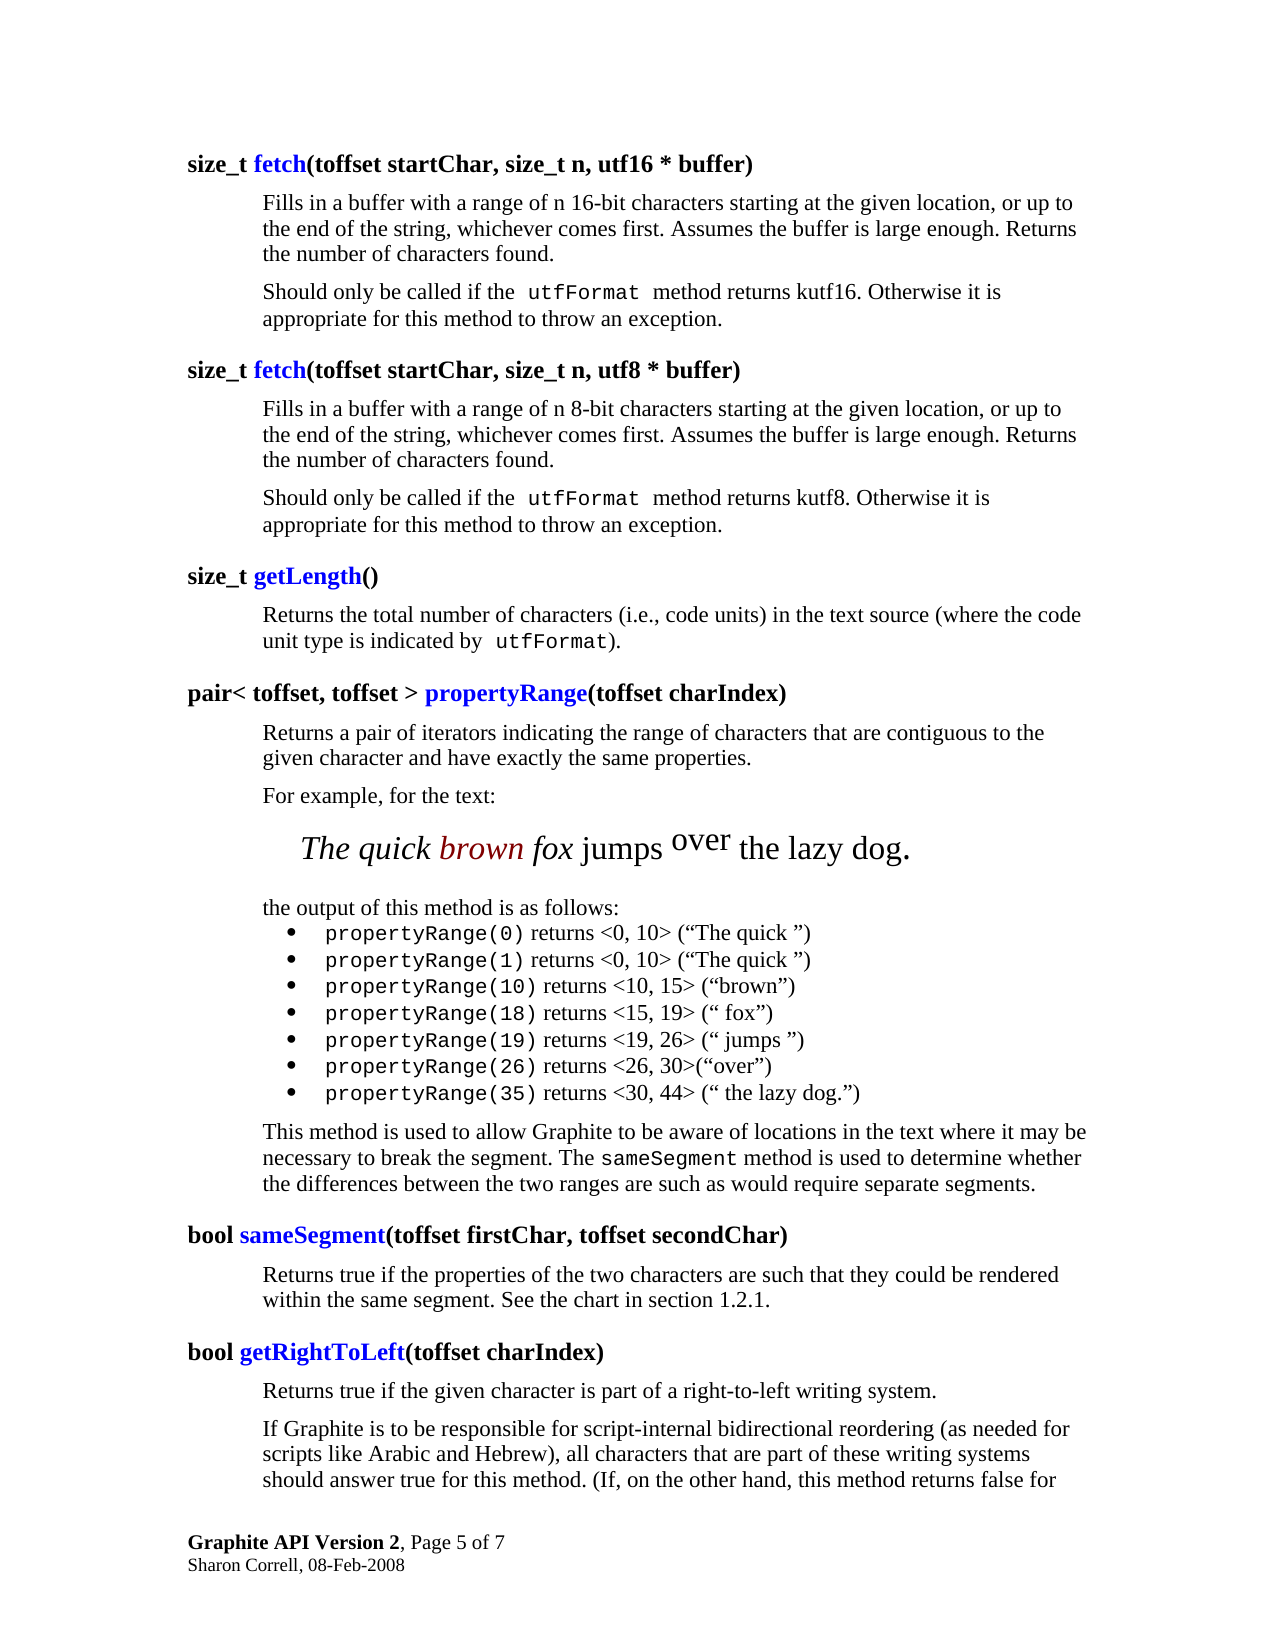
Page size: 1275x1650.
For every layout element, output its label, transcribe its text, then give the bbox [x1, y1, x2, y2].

text size_t fetch(toffset startChar, size_t n, utf16 * buffer) [187, 150, 1087, 178]
text bool getRightToLeft(toffset charIndex) [187, 1338, 1087, 1365]
text This method is used to allow Graphite to be aware of locations in the text where it may be necessary to break the segment. The sameSegment method is used to determine whether the differences between the two ranges are such as would require separate segments. [262, 1119, 1087, 1197]
list propertyRange(0) returns <0, 10> (“The quick ”) [287, 920, 1087, 947]
list propertyRange(26) returns <26, 30>(“over”) [287, 1053, 1087, 1080]
list propertyRange(18) returns <15, 19> (“ fox”) [287, 1000, 1087, 1027]
text Returns the total number of characters (i.e., code units) in the text source (where the code unit type is indicated by utfFormat). [262, 602, 1087, 654]
text Returns true if the properties of the two characters are such that they could be rendered within the same segment. See the chart in section 1.2.1. [262, 1262, 1087, 1313]
text size_t getLength() [187, 562, 1087, 590]
text Should only be called if the utfFormat method returns kutf8. Otherwise it is appropriate for this method to throw an exception. [262, 485, 1087, 537]
list propertyRange(1) returns <0, 10> (“The quick ”) [287, 947, 1087, 973]
list propertyRange(35) returns <30, 44> (“ the lazy dog.”) [287, 1080, 1087, 1107]
text Fills in a buffer with a range of n 16-bit characters starting at the given location, or up to the end of the string, whichever comes first. Assumes the buffer is large enough. Returns the number of characters found. [262, 190, 1087, 266]
list propertyRange(19) returns <19, 26> (“ jumps ”) [287, 1027, 1087, 1053]
text For example, for the text: [262, 783, 1087, 808]
text The quick brown fox jumps over the lazy dog. [300, 821, 1087, 869]
text bool sameSegment(toffset firstChar, toffset secondChar) [187, 1222, 1087, 1249]
text If Graphite is to be responsible for script-internal bidirectional reordering (as needed for scripts like Arabic and Hebrew), all characters that are part of these writing systems should answer true for this method. (If, on the other hand, this method returns false for [262, 1416, 1087, 1492]
text pair< toffset, toffset > propertyRange(toffset charIndex) [187, 679, 1087, 707]
text Returns true if the given character is part of a right-to-left writing system. [262, 1378, 1087, 1403]
list propertyRange(10) returns <10, 15> (“brown”) [287, 973, 1087, 1000]
text Returns a pair of iterators indicating the range of characters that are contiguous to the given character and have exactly the same properties. [262, 719, 1087, 770]
text Should only be called if the utfFormat method returns kutf16. Otherwise it is appropriate for this method to throw an exception. [262, 279, 1087, 331]
text the output of this method is as follows: [262, 894, 1087, 920]
text size_t fetch(toffset startChar, size_t n, utf8 * buffer) [187, 356, 1087, 384]
text Fills in a buffer with a range of n 8-bit characters starting at the given location, or up to the end of the string, whichever comes first. Assumes the buffer is large enough. Returns the number of characters found. [262, 396, 1087, 472]
